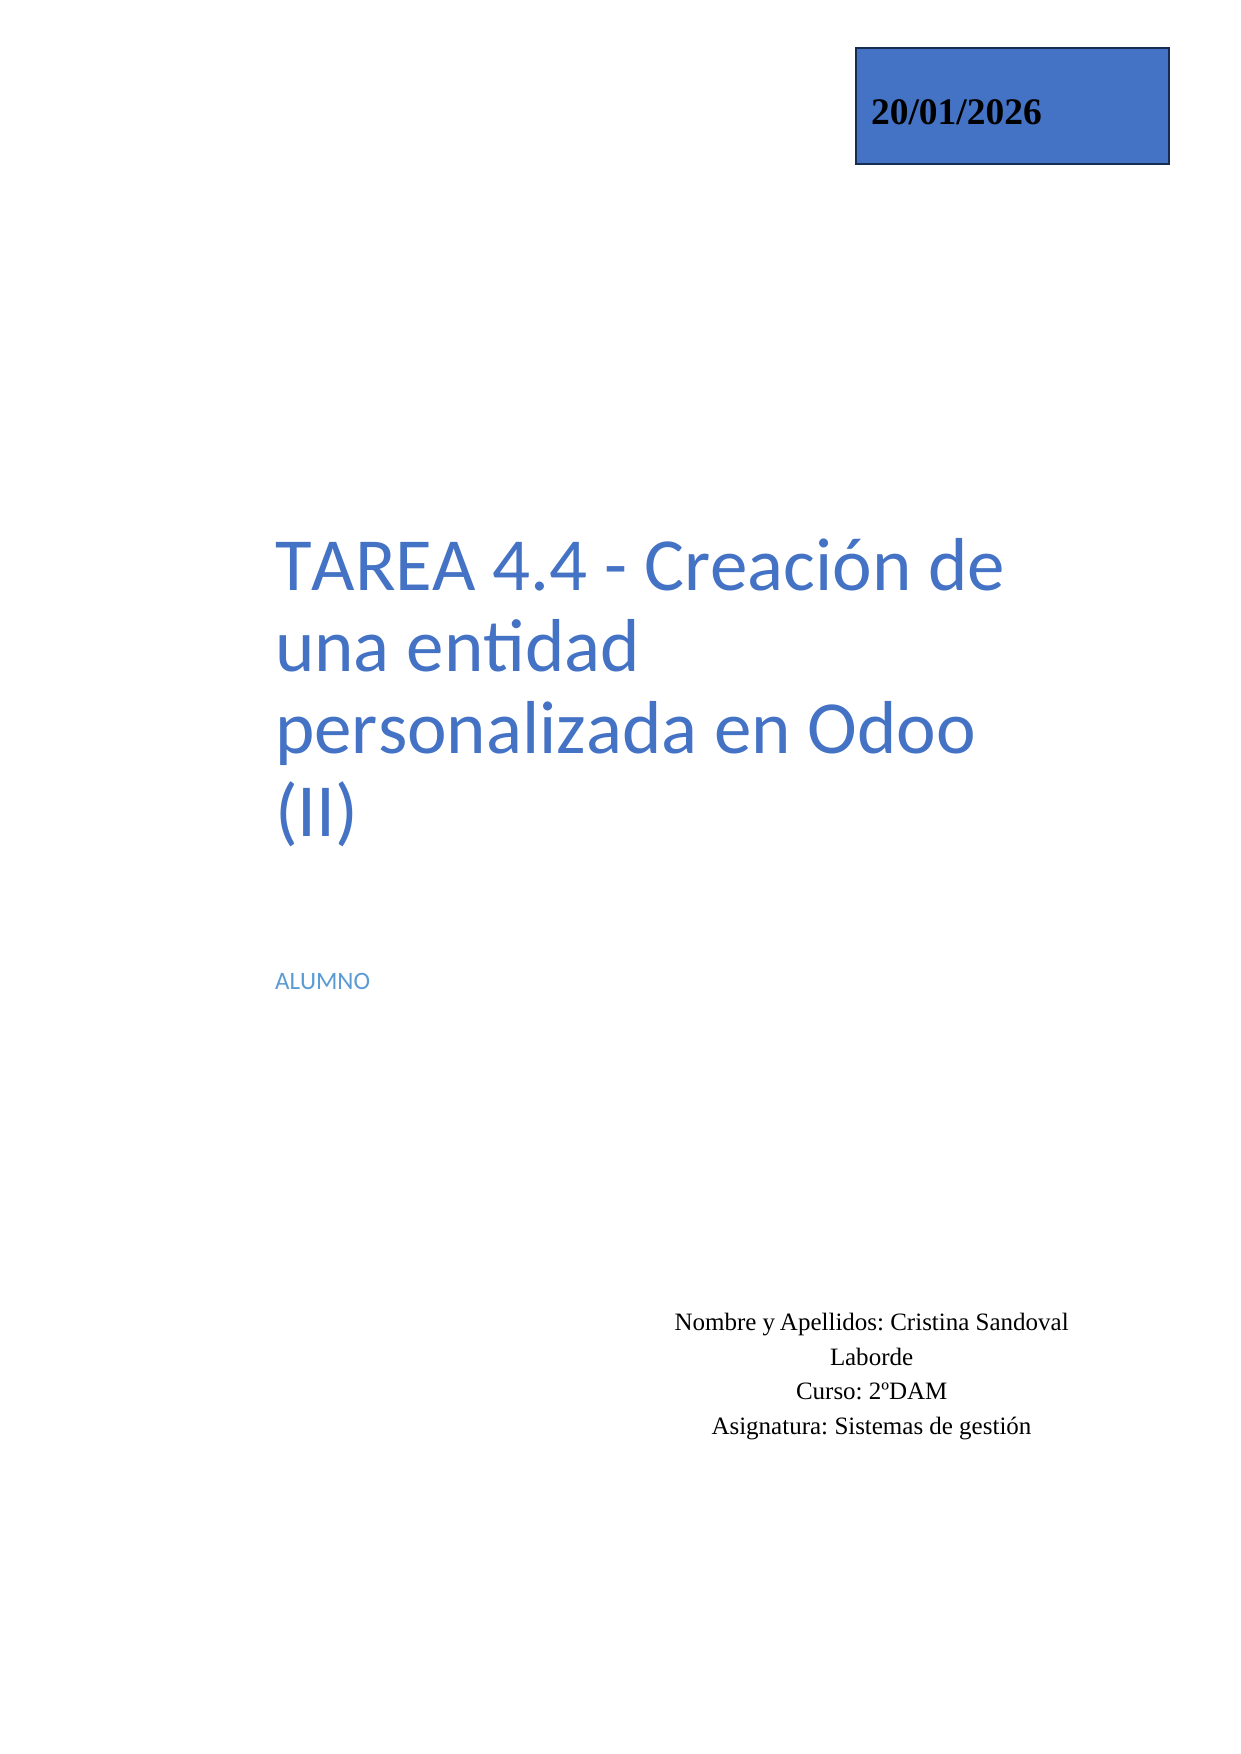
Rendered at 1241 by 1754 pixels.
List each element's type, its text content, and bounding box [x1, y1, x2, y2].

text TAREA 4.4 - Creación de una entidad personalizada en Odoo (II) [275, 525, 1044, 855]
text alumno [275, 966, 1044, 996]
